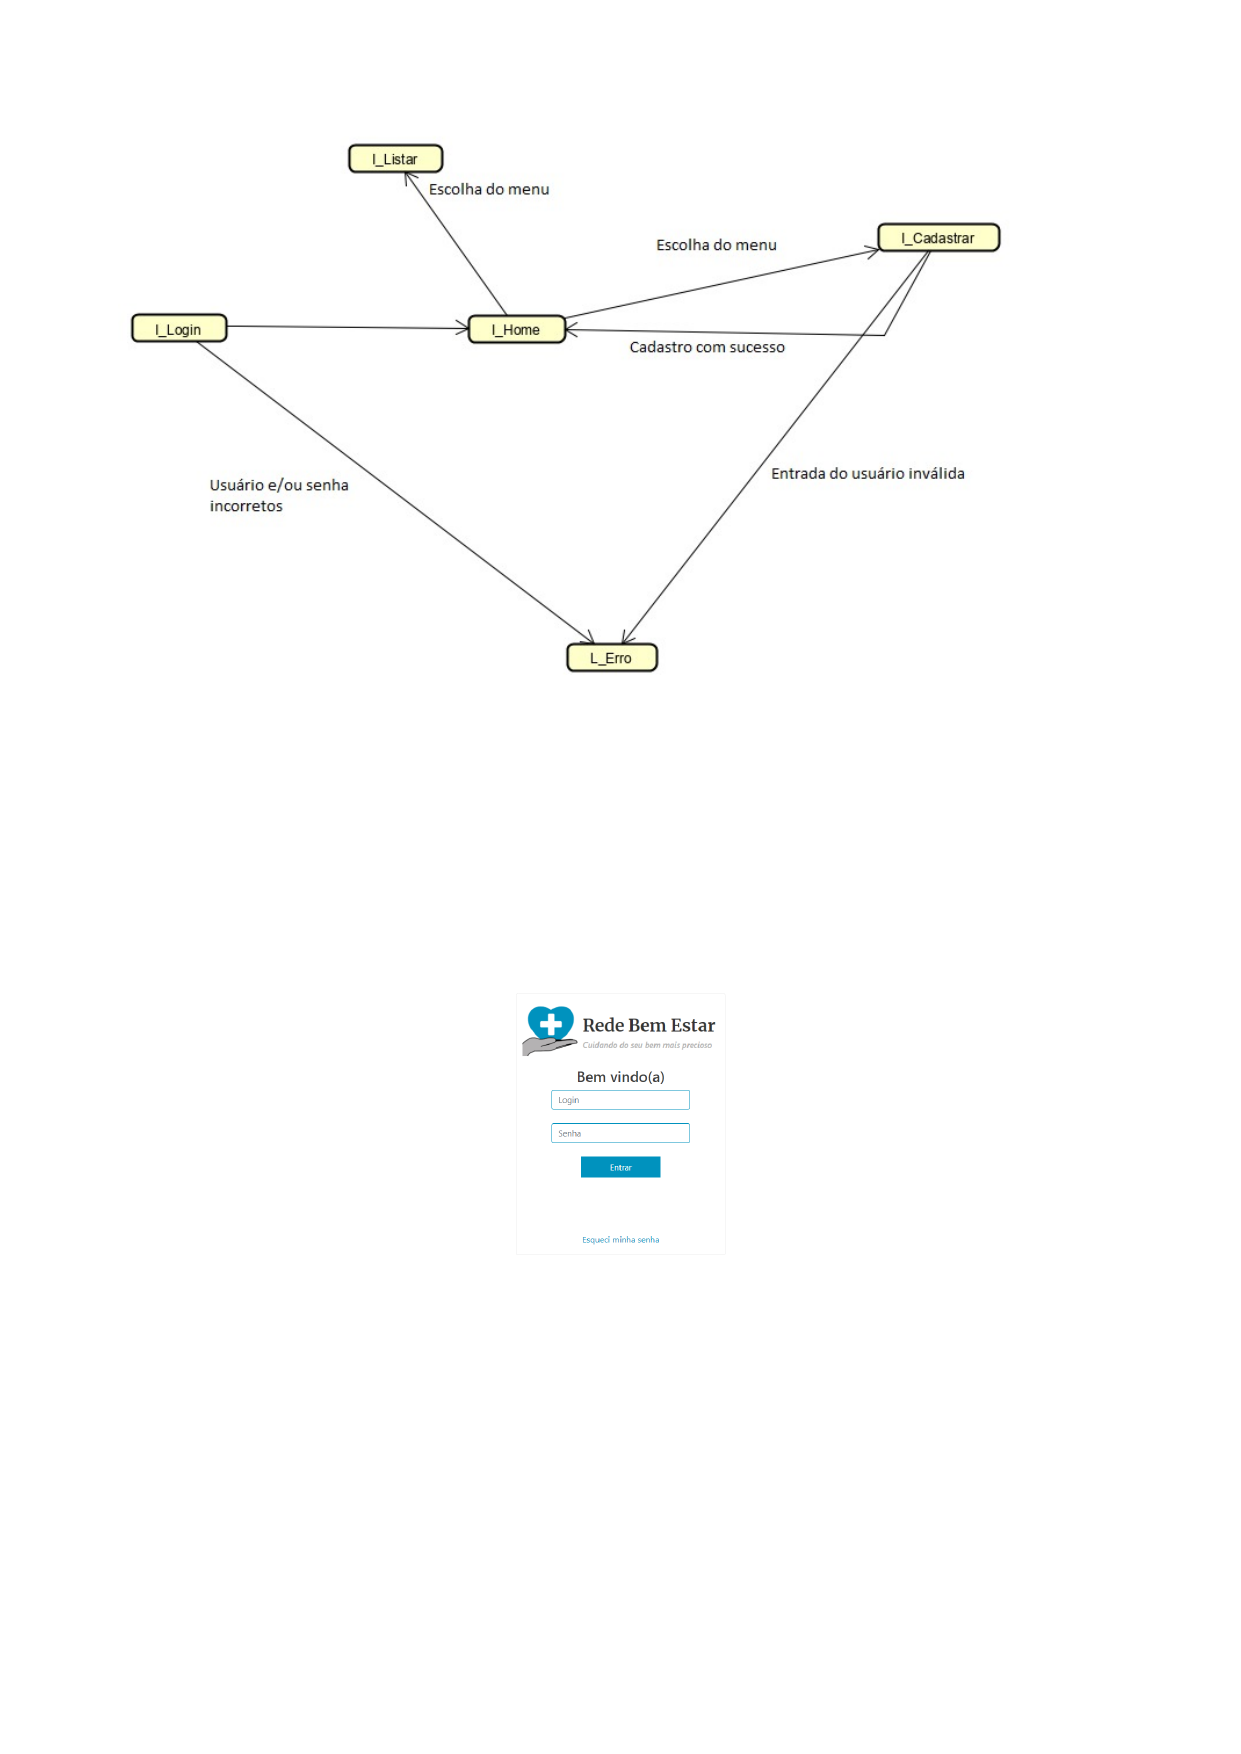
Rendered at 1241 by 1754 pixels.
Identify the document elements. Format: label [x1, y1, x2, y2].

picture [118, 841, 1123, 1406]
picture [118, 118, 1123, 813]
